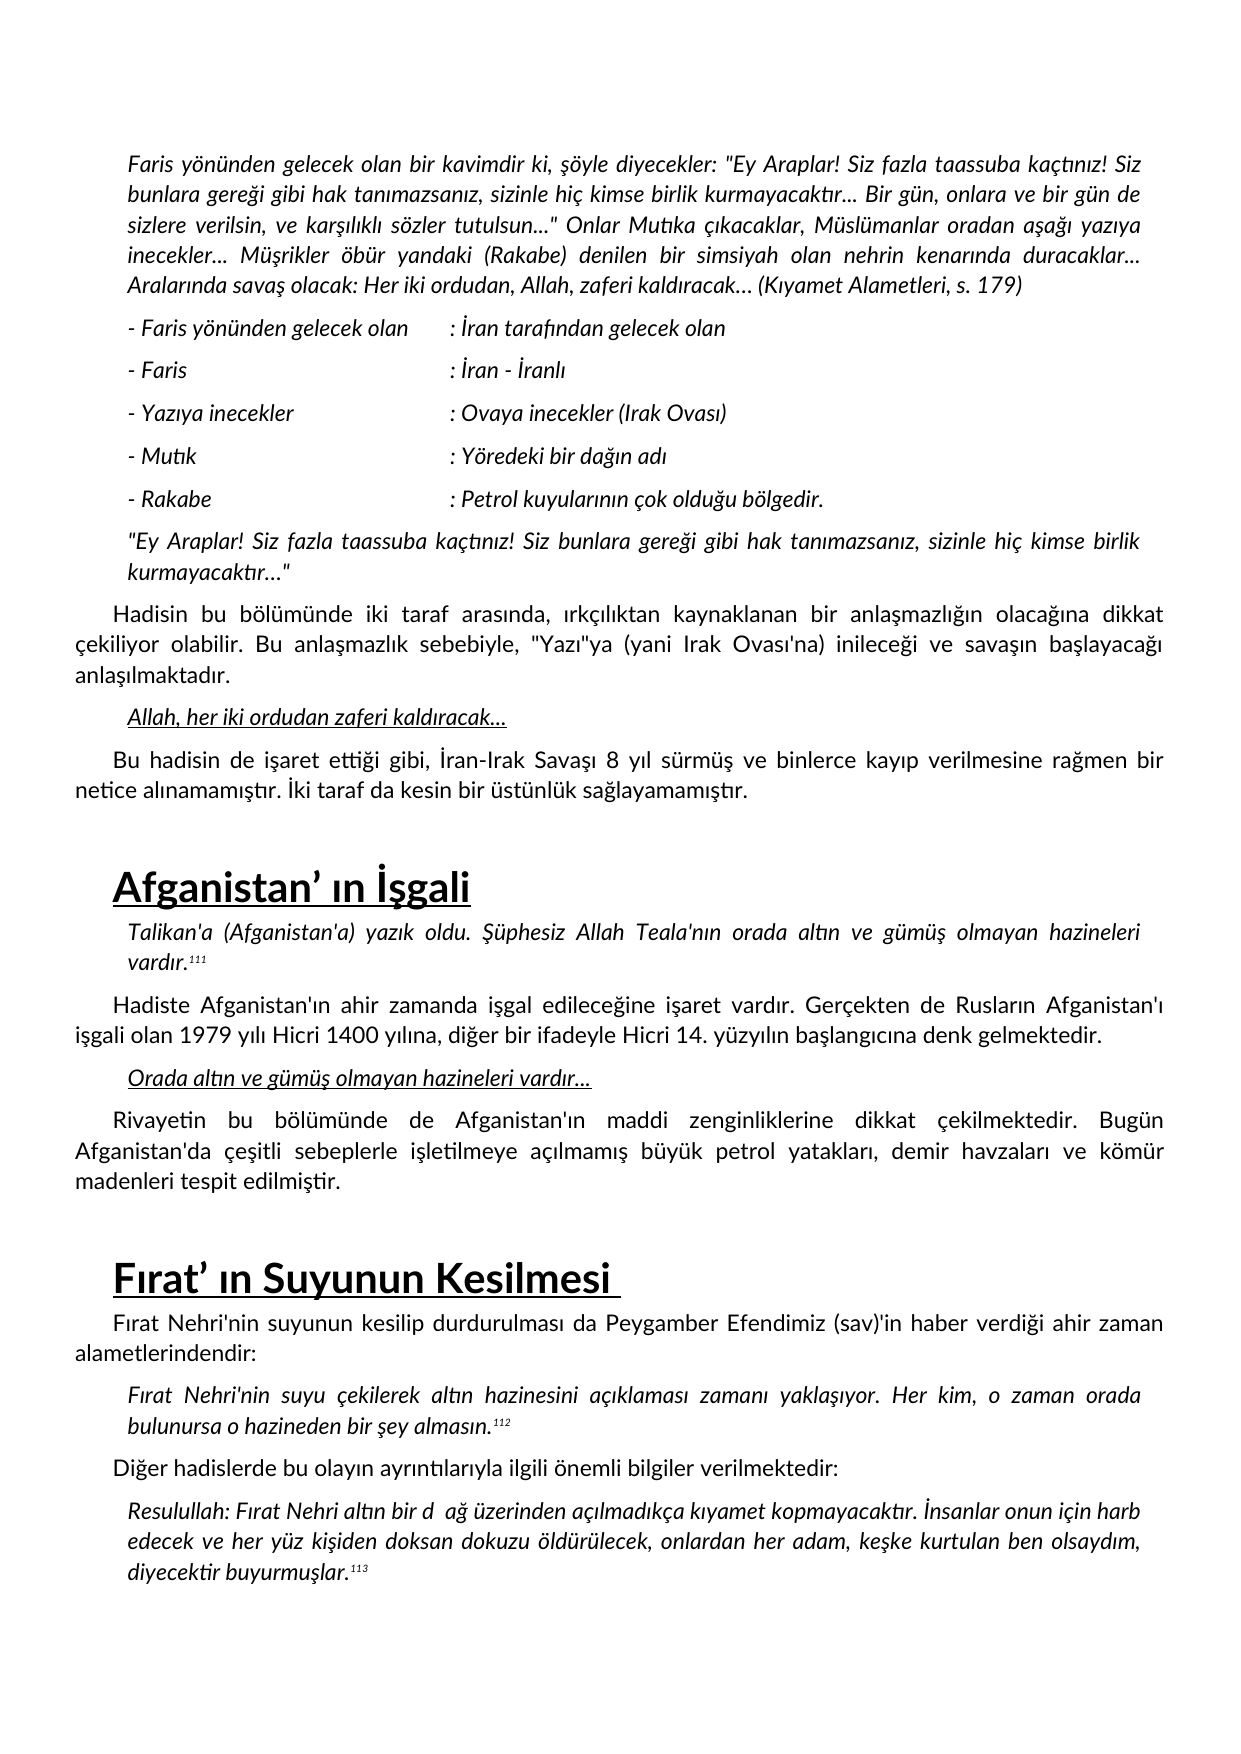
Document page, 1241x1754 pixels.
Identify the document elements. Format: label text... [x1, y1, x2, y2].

text Hadiste Afganistan'ın ahir zamanda işgal edileceğine işaret vardır. Gerçekten de Rusların Afganistan'ı işgali olan 1979 yılı Hicri 1400 yılına, diğer bir ifadeyle Hicri 14. yüzyılın başlangıcına denk gelmektedir. [75, 991, 1165, 1048]
text - Faris yönünden gelecek olan : İran tarafından gelecek olan [127, 313, 1143, 341]
text Bu hadisin de işaret ettiği gibi, İran-Irak Savaşı 8 yıl sürmüş ve binlerce kayıp verilmesine rağmen bir netice alınamamıştır. İki taraf da kesin bir üstünlük sağlayamamıştır. [75, 746, 1165, 803]
subtitle Fırat’ ın Suyunun Kesilmesi [112, 1252, 1165, 1302]
text - Mutık : Yöredeki bir dağın adı [127, 442, 1143, 469]
text Allah, her iki ordudan zaferi kaldıracak... [127, 703, 1143, 731]
text Orada altın ve gümüş olmayan hazineleri vardır... [127, 1063, 1143, 1091]
text Talikan'a (Afganistan'a) yazık oldu. Şüphesiz Allah Teala'nın orada altın ve gümüş olmayan hazineleri vardır.111 [127, 918, 1143, 975]
text - Faris : İran - İranlı [127, 356, 1143, 384]
text "Ey Araplar! Siz fazla taassuba kaçtınız! Siz bunlara gereği gibi hak tanımazsanız, sizinle hiç kimse birlik kurmayacaktır…" [127, 527, 1143, 585]
text Resulullah: Fırat Nehri altın bir d ağ üzerinden açılmadıkça kıyamet kopmayacaktır. İnsanlar onun için harb edecek ve her yüz kişiden doksan dokuzu öldürülecek, onlardan her adam, keşke kurtulan ben olsaydım, diyecektir buyurmuşlar.113 [127, 1497, 1143, 1585]
text Rivayetin bu bölümünde de Afganistan'ın maddi zenginliklerine dikkat çekilmektedir. Bugün Afganistan'da çeşitli sebeplerle işletilmeye açılmamış büyük petrol yatakları, demir havzaları ve kömür madenleri tespit edilmiştir. [75, 1106, 1165, 1194]
text Fırat Nehri'nin suyu çekilerek altın hazinesini açıklaması zamanı yaklaşıyor. Her kim, o zaman orada bulunursa o hazineden bir şey almasın.112 [127, 1381, 1143, 1439]
text Hadisin bu bölümünde iki taraf arasında, ırkçılıktan kaynaklanan bir anlaşmazlığın olacağına dikkat çekiliyor olabilir. Bu anlaşmazlık sebebiyle, "Yazı"ya (yani Irak Ovası'na) inileceği ve savaşın başlayacağı anlaşılmaktadır. [75, 600, 1165, 688]
text Fırat Nehri'nin suyunun kesilip durdurulması da Peygamber Efendimiz (sav)'in haber verdiği ahir zaman alametlerindendir: [75, 1308, 1165, 1366]
text - Rakabe : Petrol kuyularının çok olduğu bölgedir. [127, 484, 1143, 512]
text Faris yönünden gelecek olan bir kavimdir ki, şöyle diyecekler: "Ey Araplar! Siz fazla taassuba kaçtınız! Siz bunlara gereği gibi hak tanımazsanız, sizinle hiç kimse birlik kurmayacaktır... Bir gün, onlara ve bir gün de sizlere verilsin, ve karşılıklı sözler tutulsun..." Onlar Mutıka çıkacaklar, Müslümanlar oradan aşağı yazıya inecekler... Müşrikler öbür yandaki (Rakabe) denilen bir simsiyah olan nehrin kenarında duracaklar... Aralarında savaş olacak: Her iki ordudan, Allah, zaferi kaldıracak… (Kıyamet Alametleri, s. 179) [127, 150, 1143, 298]
text Diğer hadislerde bu olayın ayrıntılarıyla ilgili önemli bilgiler verilmektedir: [75, 1454, 1165, 1482]
subtitle Afganistan’ ın İşgali [112, 861, 1165, 911]
text - Yazıya inecekler : Ovaya inecekler (Irak Ovası) [127, 399, 1143, 426]
